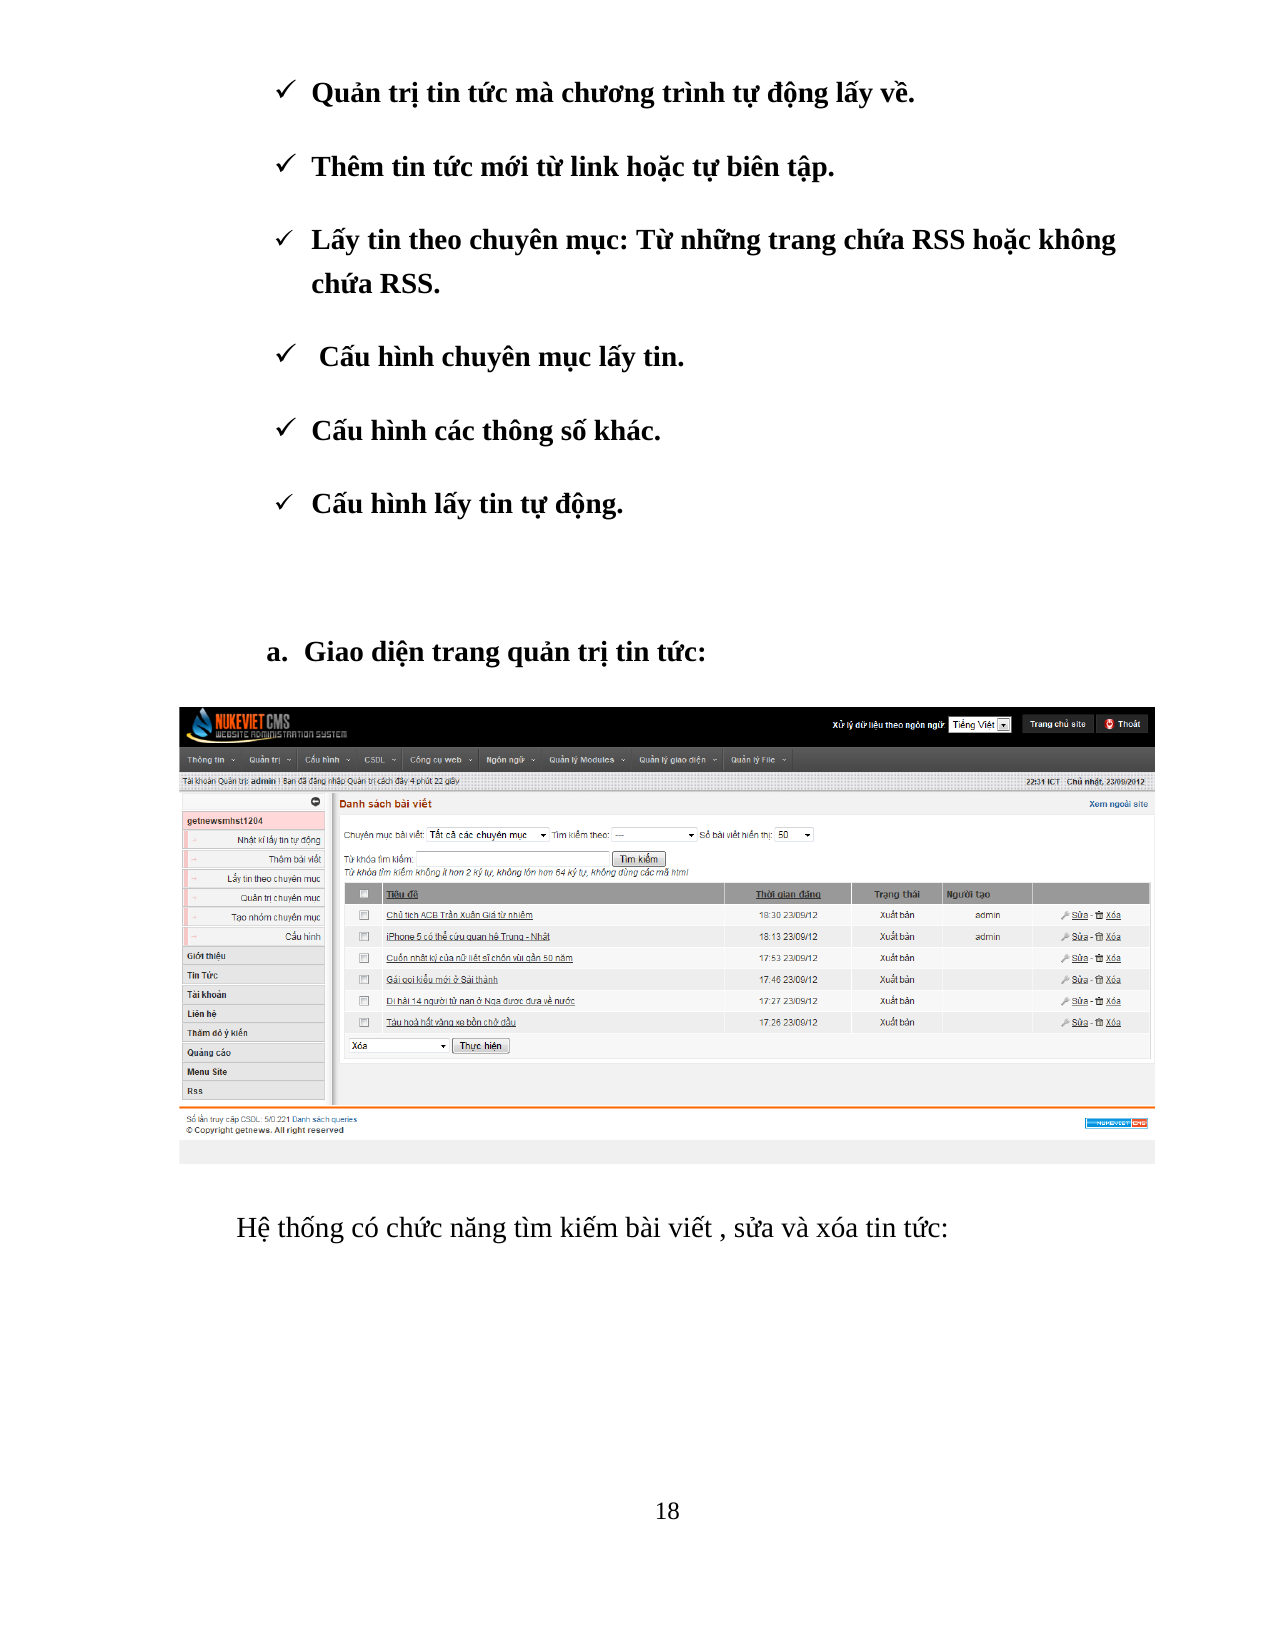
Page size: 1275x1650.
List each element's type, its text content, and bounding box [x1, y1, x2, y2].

list Thêm tin tức mới từ link hoặc tự biên tập. [274, 149, 1157, 182]
text Hệ thống có chức năng tìm kiếm bài viết , sửa và xóa tin tức: [177, 1210, 1157, 1244]
list Cấu hình chuyên mục lấy tin. [274, 339, 1157, 373]
list Cấu hình lấy tin tự động. [274, 487, 1157, 520]
list Lấy tin theo chuyên mục: Từ những trang chứa RSS hoặc không chứa RSS. [274, 222, 1157, 299]
list Giao diện trang quản trị tin tức: [266, 634, 1157, 667]
list Quản trị tin tức mà chương trình tự động lấy về. [274, 75, 1157, 109]
list Cấu hình các thông số khác. [274, 413, 1157, 447]
